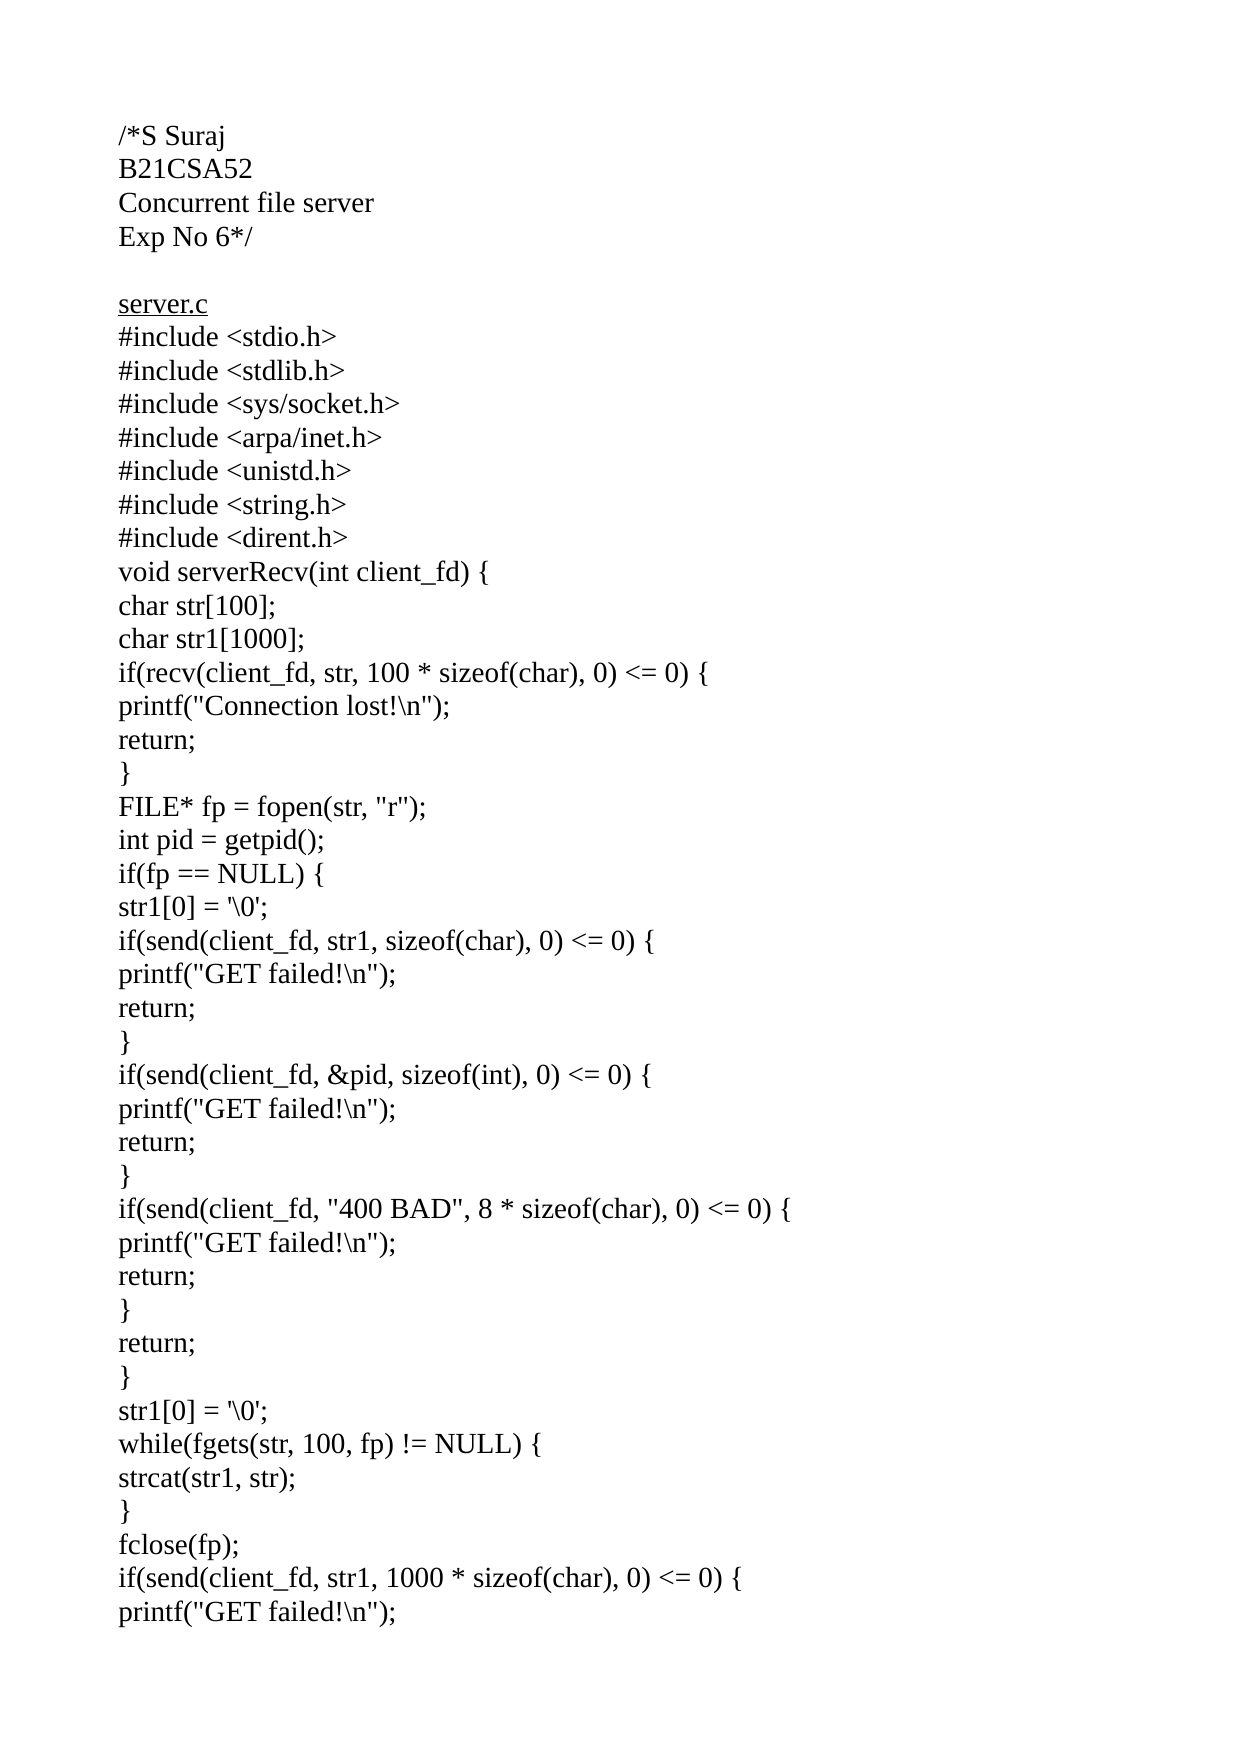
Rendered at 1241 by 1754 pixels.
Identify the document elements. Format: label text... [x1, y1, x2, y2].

text char str1[1000]; [118, 621, 1122, 655]
text } [118, 1292, 1122, 1326]
text /*S Suraj [118, 118, 1122, 152]
text str1[0] = '\0'; [118, 1393, 1122, 1426]
text #include <dirent.h> [118, 521, 1122, 554]
text } [118, 1024, 1122, 1057]
text } [118, 1493, 1122, 1527]
text str1[0] = '\0'; [118, 889, 1122, 923]
text printf("GET failed!\n"); [118, 957, 1122, 990]
text int pid = getpid(); [118, 822, 1122, 856]
text B21CSA52 [118, 152, 1122, 185]
text if(send(client_fd, str1, sizeof(char), 0) <= 0) { [118, 923, 1122, 957]
text } [118, 1359, 1122, 1393]
text Concurrent file server [118, 185, 1122, 219]
text char str[100]; [118, 588, 1122, 621]
text #include <stdio.h> [118, 319, 1122, 353]
text printf("GET failed!\n"); [118, 1225, 1122, 1258]
text if(recv(client_fd, str, 100 * sizeof(char), 0) <= 0) { [118, 655, 1122, 688]
text } [118, 1158, 1122, 1191]
text strcat(str1, str); [118, 1460, 1122, 1493]
text fclose(fp); [118, 1527, 1122, 1560]
text if(fp == NULL) { [118, 856, 1122, 889]
text #include <arpa/inet.h> [118, 420, 1122, 453]
text return; [118, 722, 1122, 755]
text if(send(client_fd, "400 BAD", 8 * sizeof(char), 0) <= 0) { [118, 1191, 1122, 1225]
text void serverRecv(int client_fd) { [118, 554, 1122, 588]
text while(fgets(str, 100, fp) != NULL) { [118, 1426, 1122, 1460]
text server.c [118, 286, 1122, 319]
text printf("GET failed!\n"); [118, 1091, 1122, 1124]
text printf("GET failed!\n"); [118, 1594, 1122, 1627]
text printf("Connection lost!\n"); [118, 688, 1122, 722]
text #include <stdlib.h> [118, 353, 1122, 386]
text return; [118, 990, 1122, 1024]
text FILE* fp = fopen(str, "r"); [118, 789, 1122, 822]
text if(send(client_fd, str1, 1000 * sizeof(char), 0) <= 0) { [118, 1560, 1122, 1594]
text if(send(client_fd, &pid, sizeof(int), 0) <= 0) { [118, 1057, 1122, 1091]
text Exp No 6*/ [118, 219, 1122, 252]
text #include <unistd.h> [118, 453, 1122, 487]
text #include <sys/socket.h> [118, 386, 1122, 420]
text #include <string.h> [118, 487, 1122, 521]
text return; [118, 1124, 1122, 1158]
text } [118, 755, 1122, 789]
text return; [118, 1258, 1122, 1292]
text return; [118, 1326, 1122, 1359]
